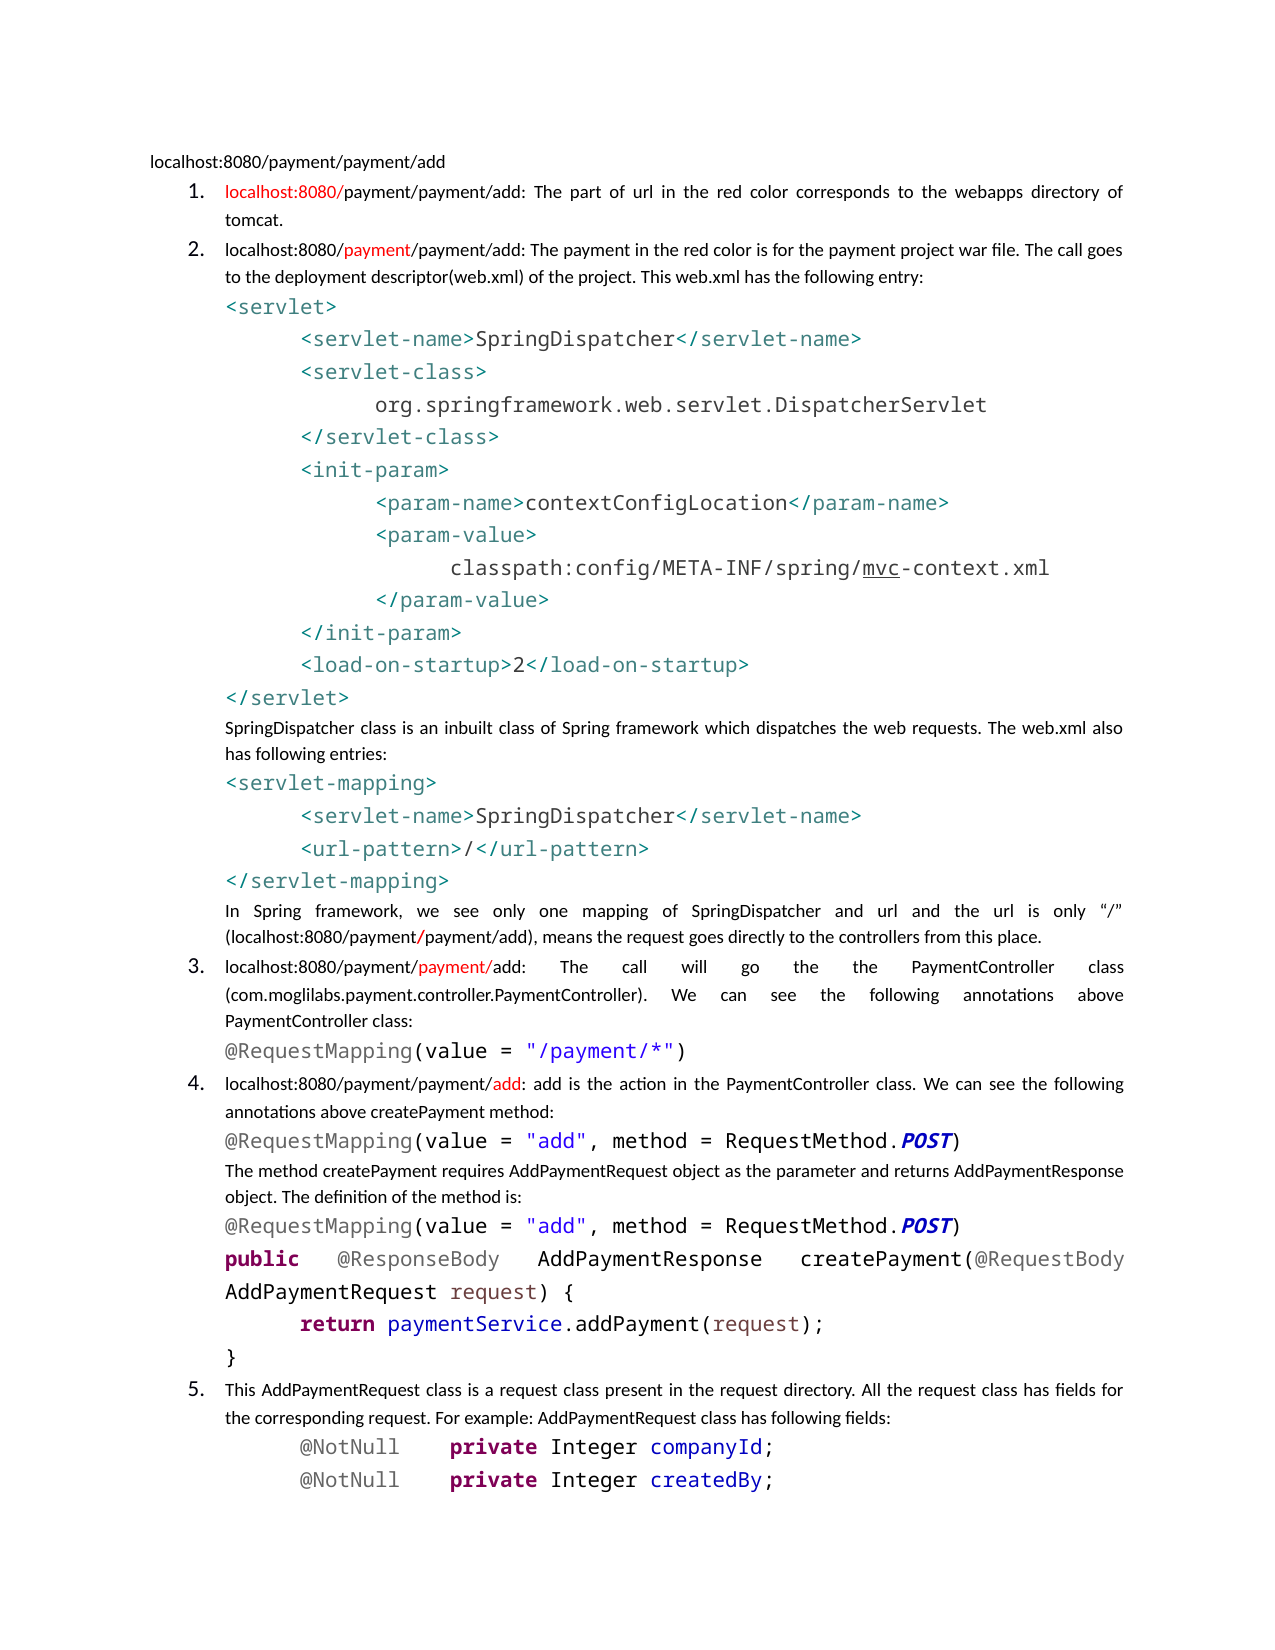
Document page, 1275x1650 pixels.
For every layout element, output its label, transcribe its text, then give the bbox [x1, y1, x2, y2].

list classpath:config/META-INF/spring/mvc-context.xml [187, 553, 1125, 581]
list <load-on-startup>2</load-on-startup> [187, 651, 1125, 679]
list <servlet-name>SpringDispatcher</servlet-name> [187, 324, 1125, 353]
list <servlet-class> [187, 357, 1125, 386]
list </servlet> [187, 683, 1125, 712]
list <servlet-name>SpringDispatcher</servlet-name> [187, 801, 1125, 829]
list return paymentService.addPayment(request); [187, 1309, 1125, 1338]
list This AddPaymentRequest class is a request class present in the request directory. All the request class has fields for the corresponding request. For example: AddPaymentRequest class has following fields: [187, 1374, 1125, 1429]
list @RequestMapping(value = "/payment/*") [187, 1036, 1125, 1064]
list The method createPayment requires AddPaymentRequest object as the parameter and returns AddPaymentResponse object. The definition of the method is: [187, 1159, 1125, 1208]
list org.springframework.web.servlet.DispatcherServlet </servlet-class> [187, 390, 1125, 451]
list <param-value> [187, 520, 1125, 549]
list In Spring framework, we see only one mapping of SpringDispatcher and url and the url is only “/” (localhost:8080/payment/payment/add), means the request goes directly to the controllers from this place. [187, 899, 1125, 948]
list } [187, 1342, 1125, 1370]
list <servlet-mapping> [187, 768, 1125, 797]
list <param-name>contextConfigLocation</param-name> [187, 488, 1125, 516]
list <url-pattern>/</url-pattern> [187, 834, 1125, 862]
list localhost:8080/payment/payment/add: The part of url in the red color corresponds to the webapps directory of tomcat. [187, 176, 1125, 231]
list </param-value> [187, 585, 1125, 614]
list SpringDispatcher class is an inbuilt class of Spring framework which dispatches the web requests. The web.xml also has following entries: [187, 716, 1125, 765]
list localhost:8080/payment/payment/add [150, 150, 1125, 173]
list localhost:8080/payment/payment/add: add is the action in the PaymentController class. We can see the following annotations above createPayment method: [187, 1068, 1125, 1123]
list localhost:8080/payment/payment/add: The call will go the the PaymentController class (com.moglilabs.payment.controller.PaymentController). We can see the following annotations above PaymentController class: [187, 952, 1125, 1032]
list @RequestMapping(value = "add", method = RequestMethod.POST) [187, 1212, 1125, 1240]
list @NotNull private Integer companyId; [187, 1432, 1125, 1461]
list <init-param> [187, 455, 1125, 483]
list <servlet> [187, 292, 1125, 320]
list public @ResponseBody AddPaymentResponse createPayment(@RequestBody AddPaymentRequest request) { [187, 1244, 1125, 1305]
list @RequestMapping(value = "add", method = RequestMethod.POST) [187, 1126, 1125, 1155]
list localhost:8080/payment/payment/add: The payment in the red color is for the payment project war file. The call goes to the deployment descriptor(web.xml) of the project. This web.xml has the following entry: [187, 234, 1125, 288]
list @NotNull private Integer createdBy; [187, 1465, 1125, 1493]
list </init-param> [187, 618, 1125, 646]
list </servlet-mapping> [187, 866, 1125, 895]
